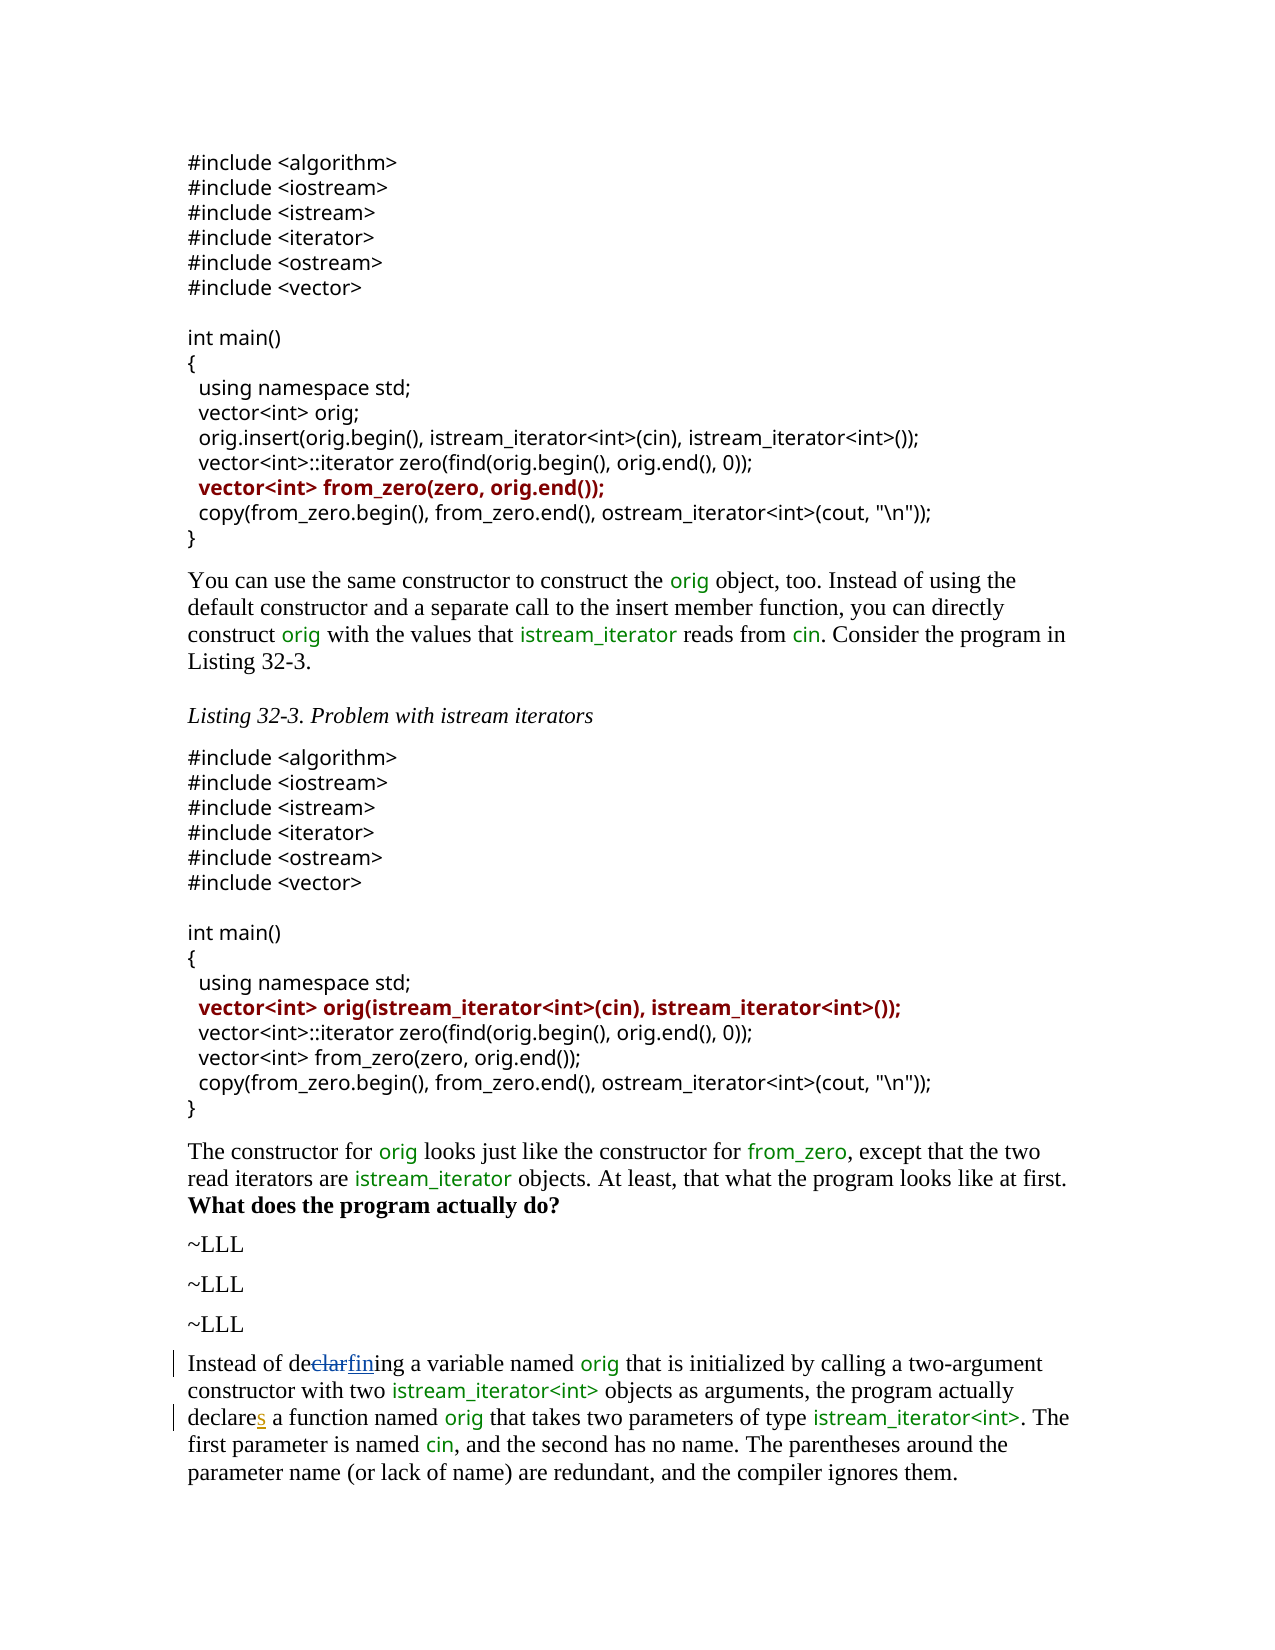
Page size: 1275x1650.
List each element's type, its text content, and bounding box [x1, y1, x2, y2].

text #include <istream> [187, 796, 1072, 821]
text int main() [187, 921, 1072, 946]
text Instead of defining a variable named orig that is initialized by calling a two-argument constructor with two istream_iterator<int> objects as arguments, the program actually declares a function named orig that takes two parameters of type istream_iterator<int>. The first parameter is named cin, and the second has no name. The parentheses around the parameter name (or lack of name) are redundant, and the compiler ignores them. [187, 1350, 1087, 1485]
text #include <vector> [187, 871, 1072, 896]
text Listing 32-3. Problem with istream iterators [187, 700, 1087, 729]
text copy(from_zero.begin(), from_zero.end(), ostream_iterator<int>(cout, "\n")); [187, 500, 1072, 525]
text vector<int>::iterator zero(find(orig.begin(), orig.end(), 0)); [187, 1021, 1072, 1046]
text { [187, 350, 1072, 375]
text The constructor for orig looks just like the constructor for from_zero, except that the two read iterators are istream_iterator objects. At least, that what the program looks like at first. What does the program actually do? [187, 1137, 1087, 1219]
text using namespace std; [187, 971, 1072, 996]
text vector<int>::iterator zero(find(orig.begin(), orig.end(), 0)); [187, 450, 1072, 475]
text vector<int> orig(istream_iterator<int>(cin), istream_iterator<int>()); [187, 996, 1072, 1021]
text } [187, 525, 1072, 550]
text { [187, 946, 1072, 971]
text #include <ostream> [187, 846, 1072, 871]
text #include <vector> [187, 275, 1072, 300]
text vector<int> from_zero(zero, orig.end()); [187, 475, 1072, 500]
text int main() [187, 325, 1072, 350]
text You can use the same constructor to construct the orig object, too. Instead of using the default constructor and a separate call to the insert member function, you can directly construct orig with the values that istream_iterator reads from cin. Consider the program in Listing 32-3. [187, 567, 1087, 675]
text orig.insert(orig.begin(), istream_iterator<int>(cin), istream_iterator<int>()); [187, 425, 1072, 450]
text #include <iostream> [187, 175, 1072, 200]
text } [187, 1096, 1072, 1121]
text #include <iterator> [187, 225, 1072, 250]
text #include <istream> [187, 200, 1072, 225]
text #include <ostream> [187, 250, 1072, 275]
text copy(from_zero.begin(), from_zero.end(), ostream_iterator<int>(cout, "\n")); [187, 1071, 1072, 1096]
text vector<int> from_zero(zero, orig.end()); [187, 1046, 1072, 1071]
text ~LLL [187, 1231, 1087, 1258]
text using namespace std; [187, 375, 1072, 400]
text #include <iostream> [187, 771, 1072, 796]
text #include <iterator> [187, 821, 1072, 846]
text vector<int> orig; [187, 400, 1072, 425]
text ~LLL [187, 1271, 1087, 1298]
text #include <algorithm> [187, 746, 1072, 771]
text ~LLL [187, 1310, 1087, 1337]
text #include <algorithm> [187, 150, 1072, 175]
